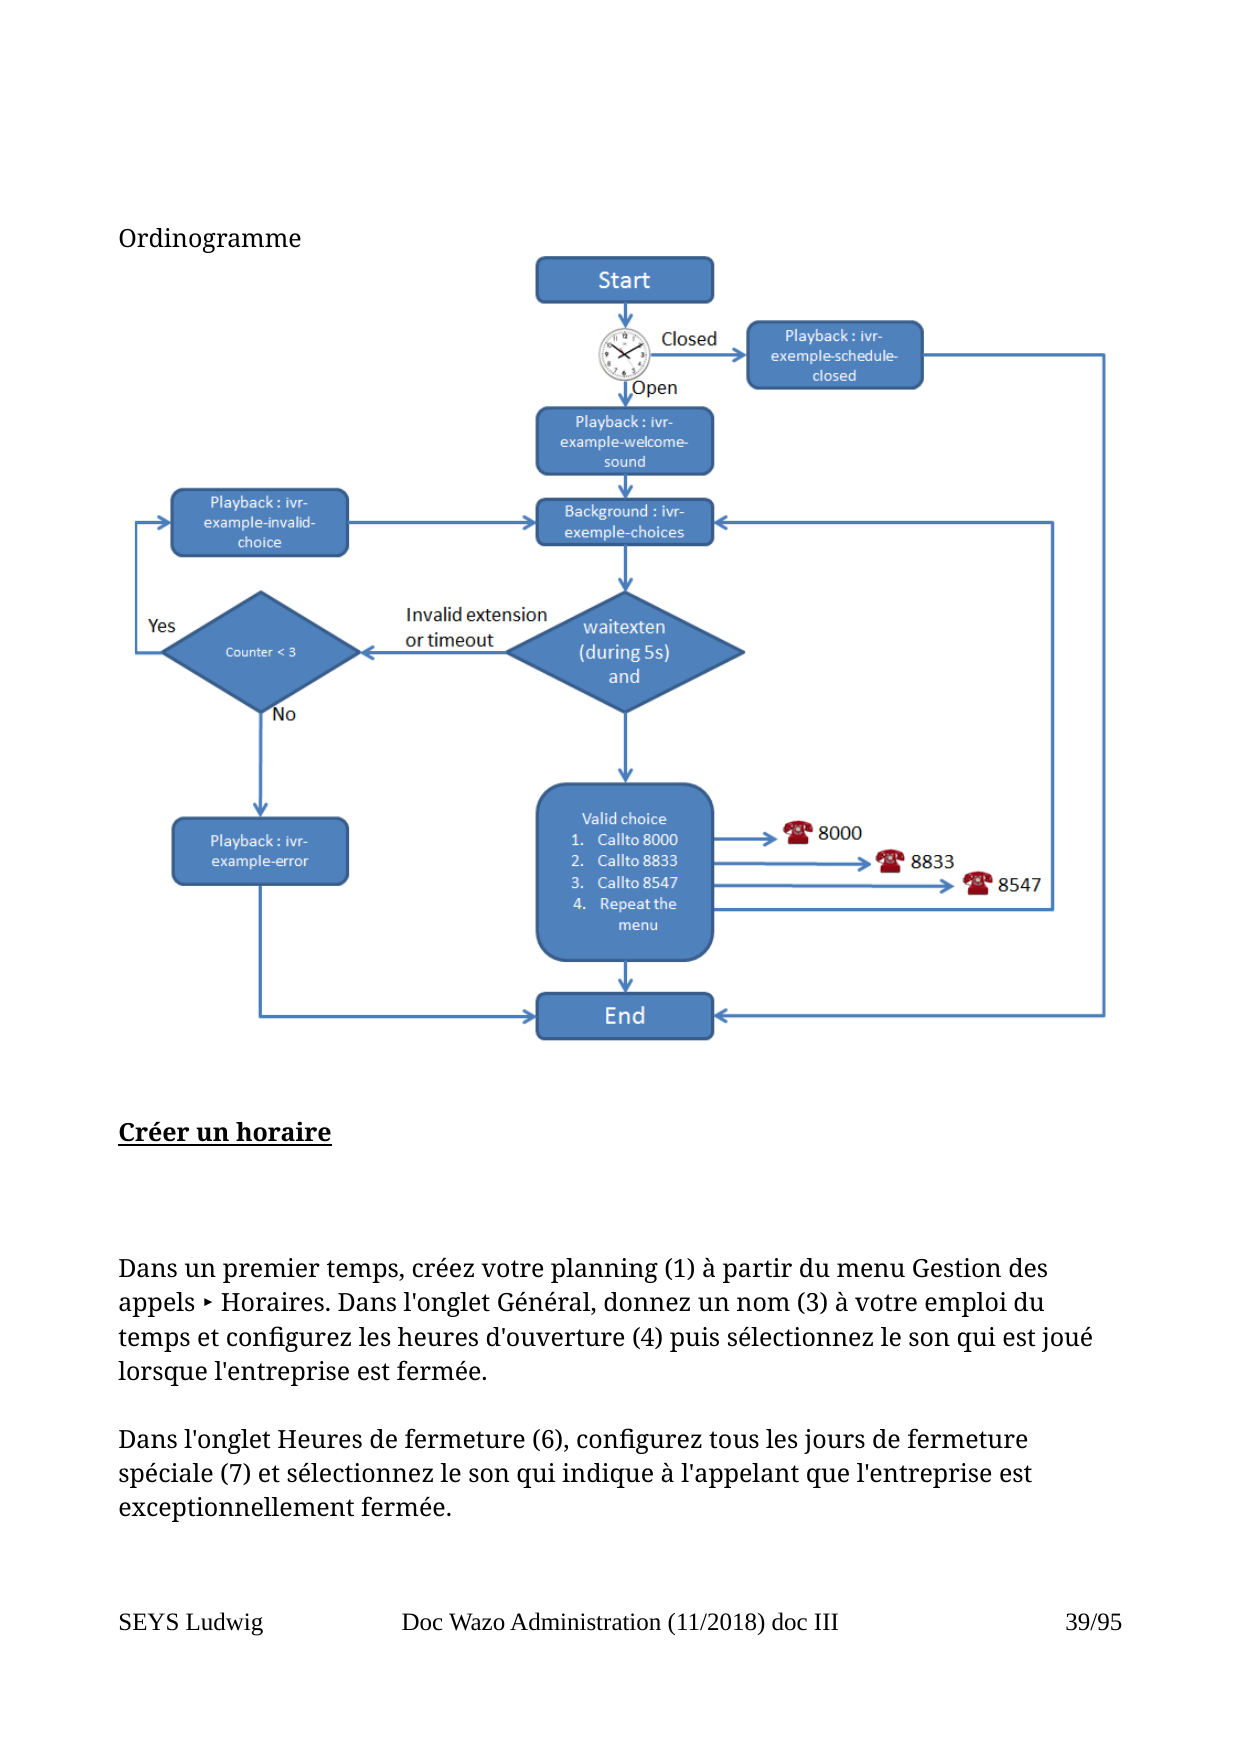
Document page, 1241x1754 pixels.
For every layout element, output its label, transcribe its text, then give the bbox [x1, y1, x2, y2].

text Créer un horaire [118, 1115, 1122, 1149]
text Ordinogramme [118, 220, 1122, 254]
picture [134, 254, 1106, 1047]
text Dans l'onglet Heures de fermeture (6), configurez tous les jours de fermeture spéciale (7) et sélectionnez le son qui indique à l'appelant que l'entreprise est exceptionnellement fermée. [118, 1421, 1122, 1523]
text Dans un premier temps, créez votre planning (1) à partir du menu Gestion des appels ‣ Horaires. Dans l'onglet Général, donnez un nom (3) à votre emploi du temps et configurez les heures d'ouverture (4) puis sélectionnez le son qui est joué lorsque l'entreprise est fermée. [118, 1251, 1122, 1387]
